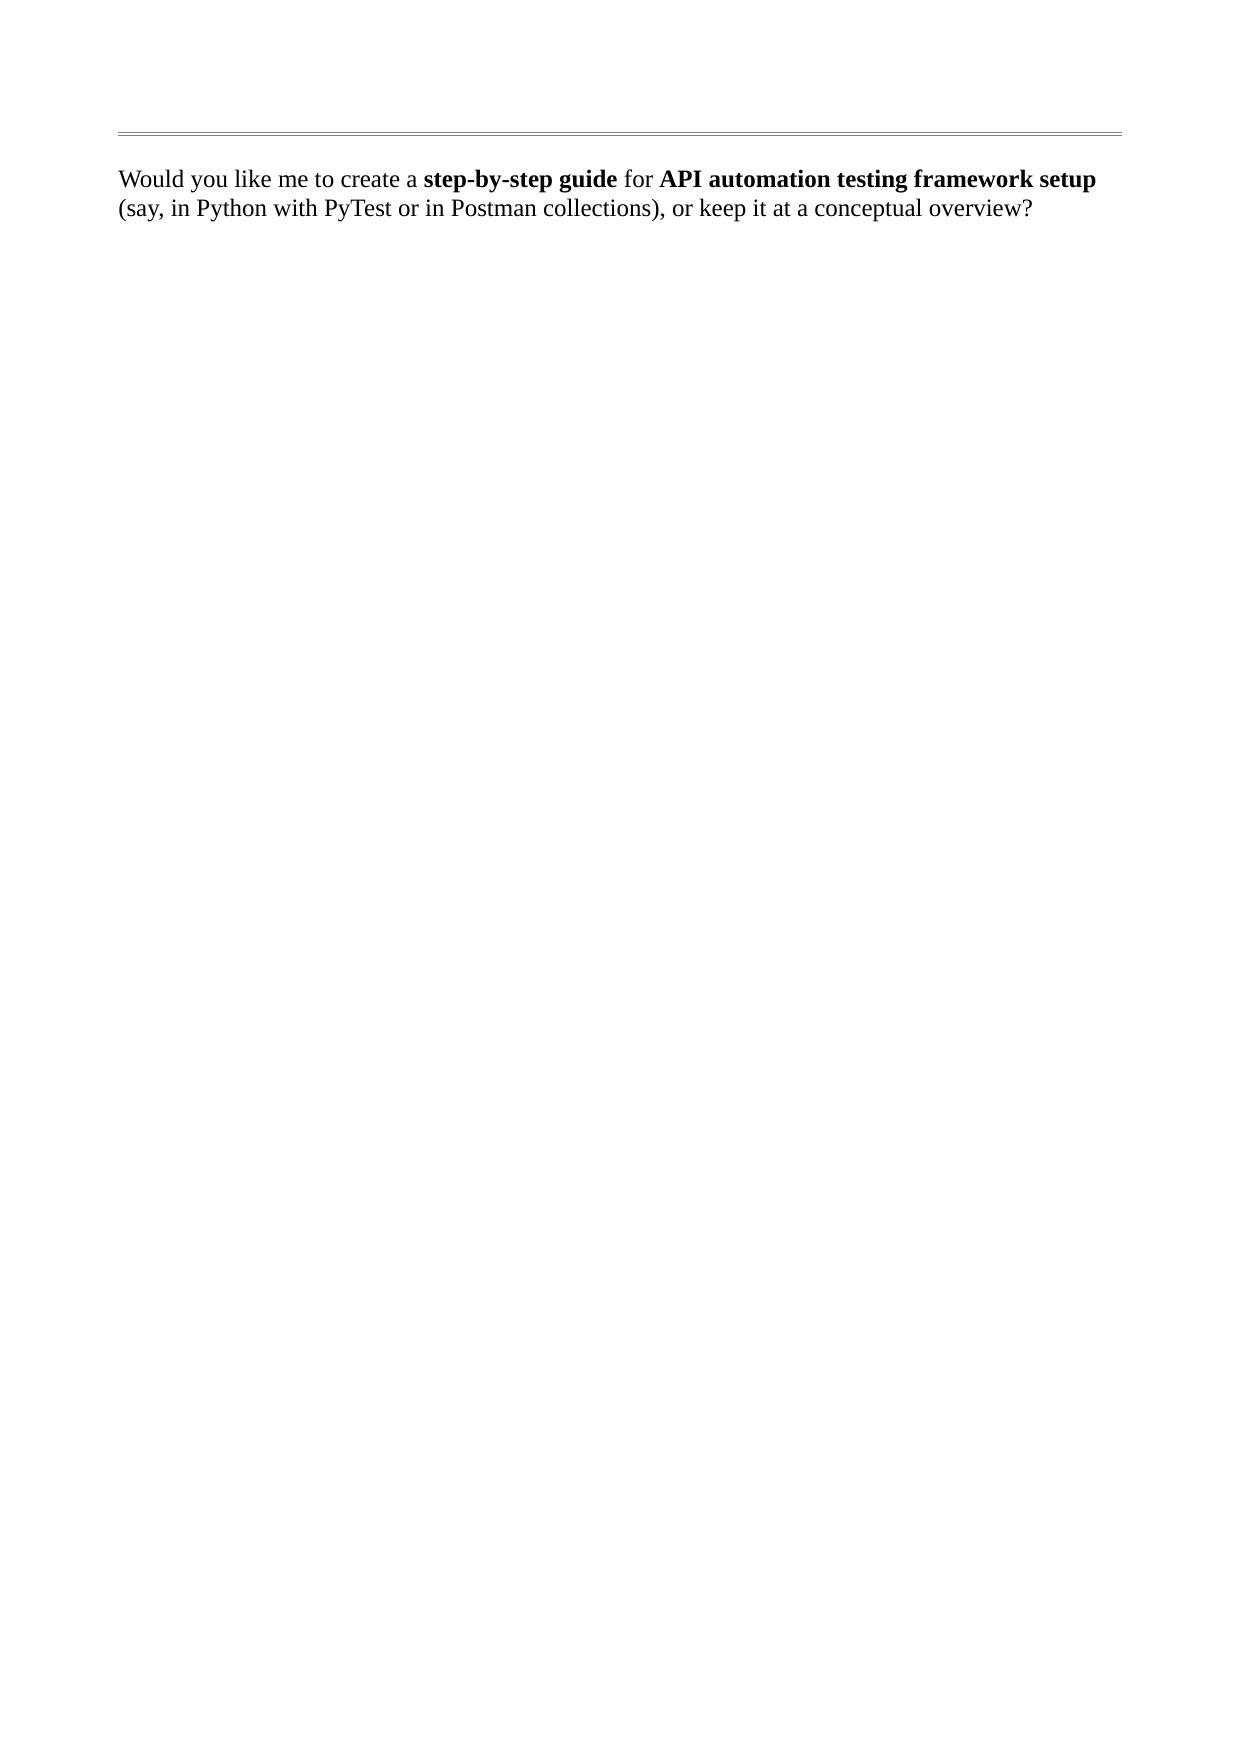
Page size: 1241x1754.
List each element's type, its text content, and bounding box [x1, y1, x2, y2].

text Would you like me to create a step-by-step guide for API automation testing framework setup (say, in Python with PyTest or in Postman collections), or keep it at a conceptual overview? [118, 164, 1122, 222]
